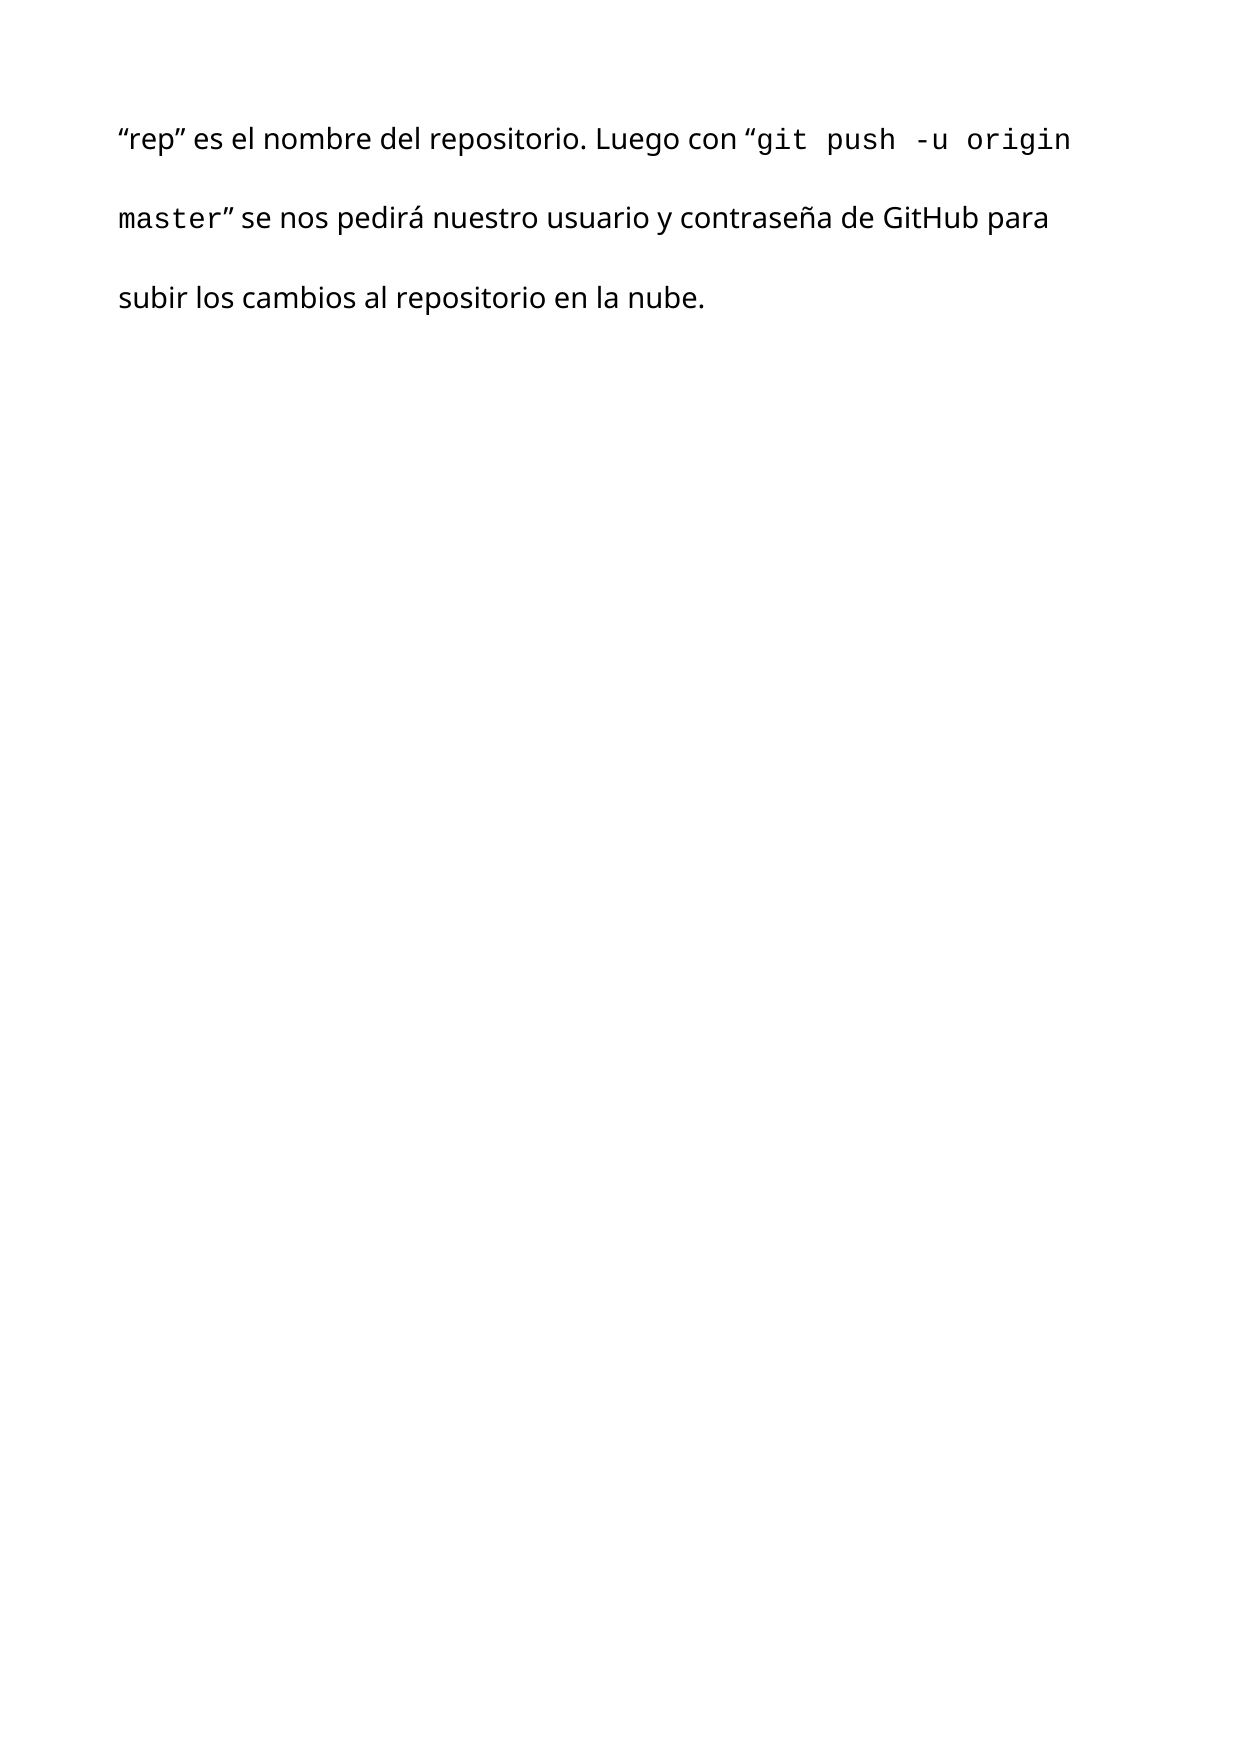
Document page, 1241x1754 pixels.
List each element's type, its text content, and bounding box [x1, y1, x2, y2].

text “rep” es el nombre del repositorio. Luego con “git push -u origin master” se nos pedirá nuestro usuario y contraseña de GitHub para subir los cambios al repositorio en la nube. [118, 118, 1122, 317]
